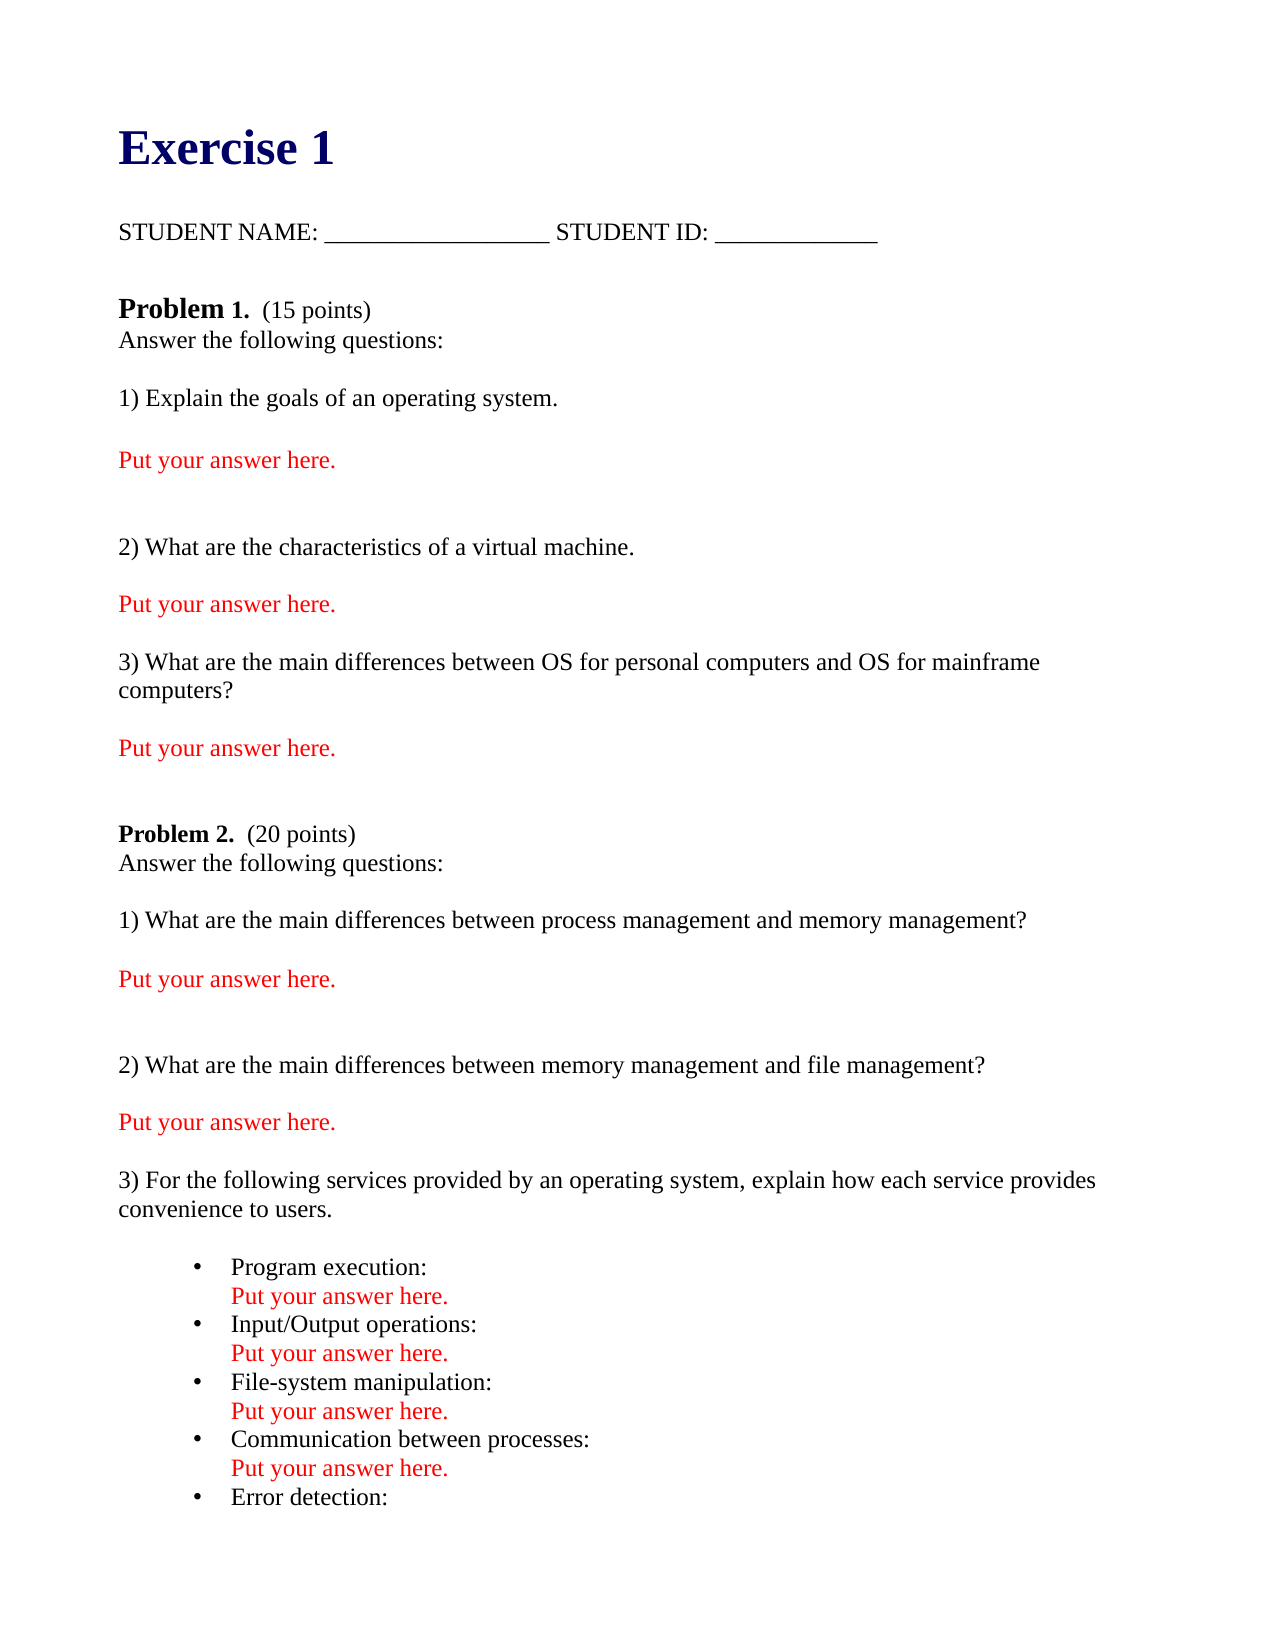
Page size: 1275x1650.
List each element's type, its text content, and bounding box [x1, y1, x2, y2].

list Error detection: [193, 1482, 1157, 1511]
subtitle 3) What are the main differences between OS for personal computers and OS for mainframe computers? [118, 647, 1157, 733]
list Communication between processes: [193, 1424, 1157, 1453]
subtitle Put your answer here. [193, 1281, 1157, 1309]
subtitle Put your answer here. [193, 1338, 1157, 1367]
subtitle Put your answer here. [118, 446, 1157, 474]
subtitle 3) For the following services provided by an operating system, explain how each service provides convenience to users. [118, 1165, 1157, 1222]
subtitle Problem 2. (20 points) Answer the following questions: [118, 791, 1157, 906]
list Put your answer here. [118, 964, 1157, 1021]
list Input/Output operations: [193, 1309, 1157, 1338]
subtitle 2) What are the characteristics of a virtual machine. Put your answer here. [118, 532, 1157, 618]
subtitle Problem 1. (15 points) Answer the following questions: 1) Explain the goals of an operating system. [118, 258, 1157, 411]
subtitle Put your answer here. [193, 1396, 1157, 1424]
subtitle 1) What are the main differences between process management and memory management? [118, 906, 1157, 934]
subtitle Put your answer here. [193, 1453, 1157, 1482]
list 2) What are the main differences between memory management and file management? [118, 1021, 1157, 1079]
list Program execution: [193, 1252, 1157, 1281]
subtitle Put your answer here. [118, 733, 1157, 791]
list File-system manipulation: [193, 1367, 1157, 1396]
text STUDENT NAME: __________________ STUDENT ID: _____________ [118, 188, 1157, 246]
text Exercise 1 [118, 118, 1157, 176]
list Put your answer here. [118, 1079, 1157, 1165]
